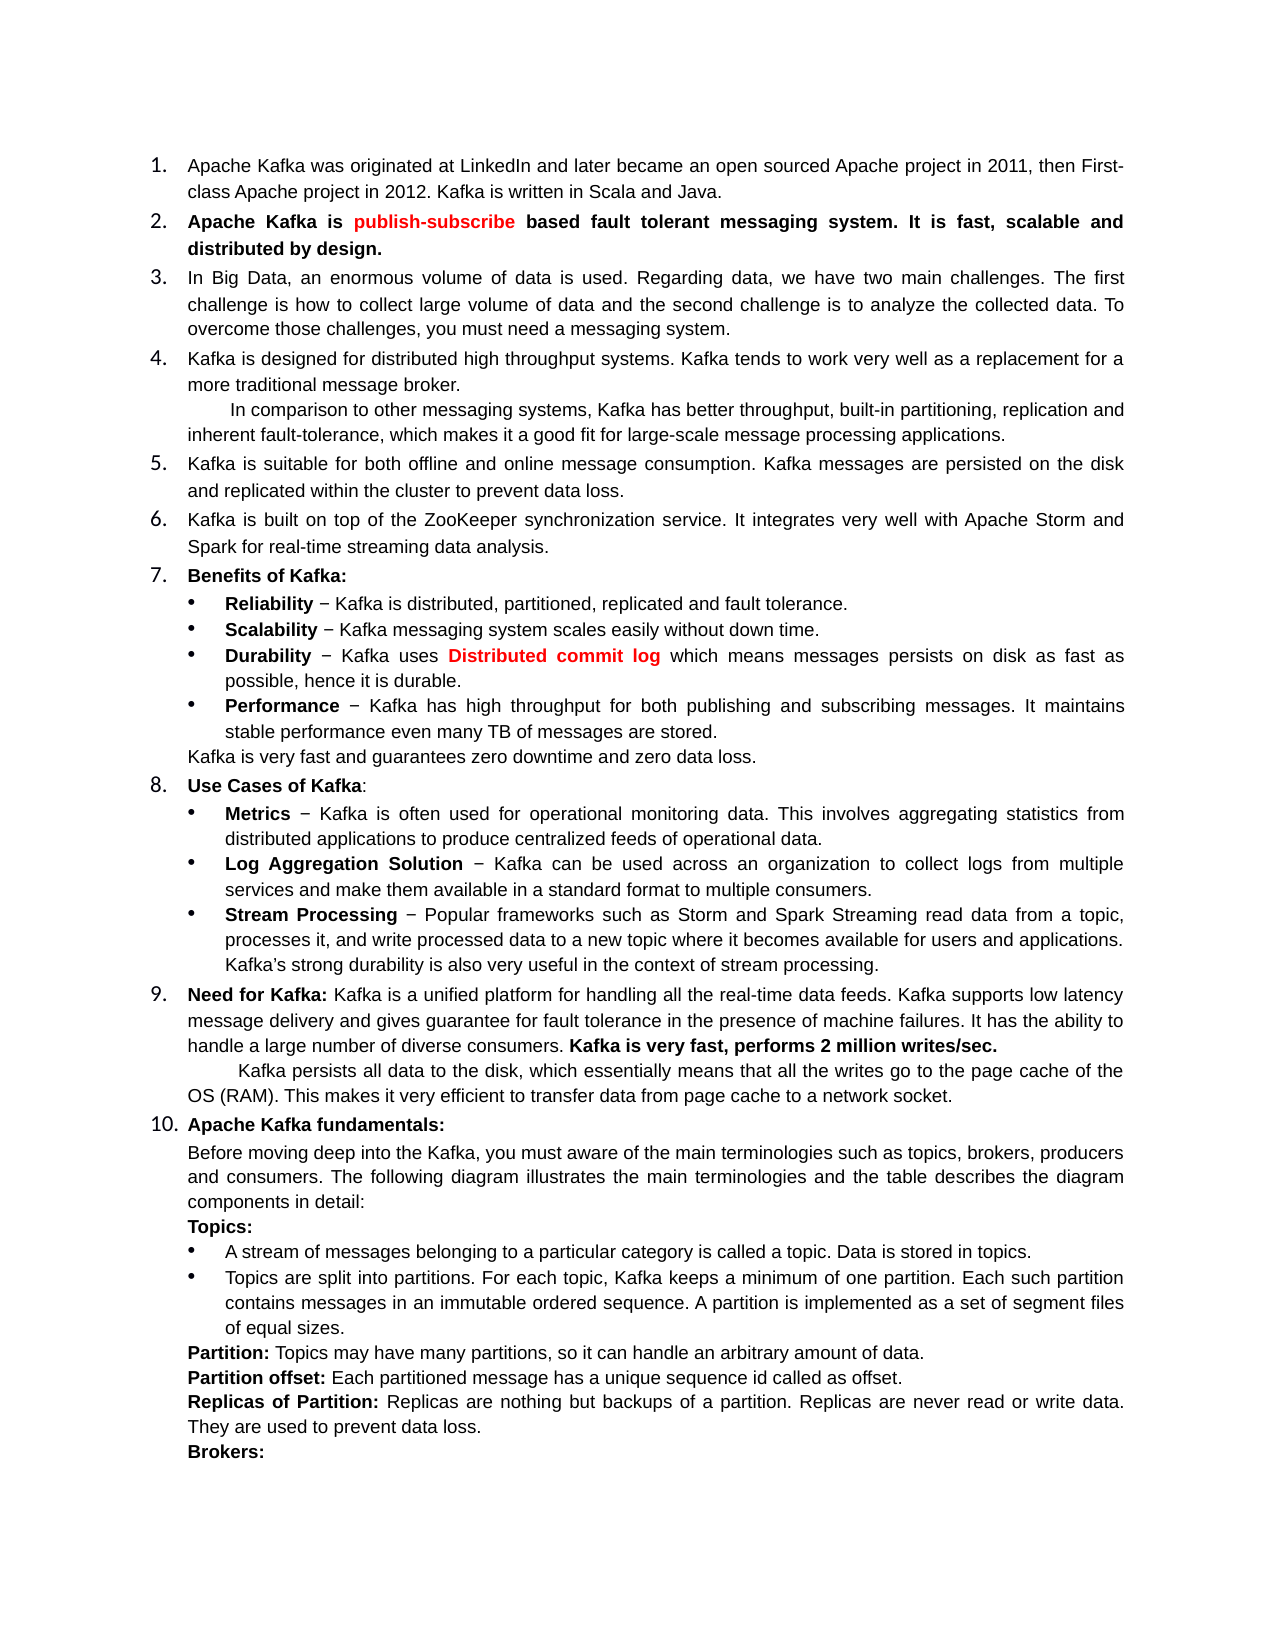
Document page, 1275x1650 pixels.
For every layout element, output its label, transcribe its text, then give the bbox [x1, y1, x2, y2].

list Durability − Kafka uses Distributed commit log which means messages persists on disk as fast as possible, hence it is durable. [187, 644, 1125, 692]
list Kafka is designed for distributed high throughput systems. Kafka tends to work very well as a replacement for a more traditional message broker. [150, 343, 1125, 396]
list Replicas of Partition: Replicas are nothing but backups of a partition. Replicas are never read or write data. They are used to prevent data loss. [150, 1391, 1125, 1438]
list Reliability − Kafka is distributed, partitioned, replicated and fault tolerance. [187, 593, 1125, 615]
list Scalability − Kafka messaging system scales easily without down time. [187, 619, 1125, 641]
list Metrics − Kafka is often used for operational monitoring data. This involves aggregating statistics from distributed applications to produce centralized feeds of operational data. [187, 802, 1125, 850]
list Kafka is suitable for both offline and online message consumption. Kafka messages are persisted on the disk and replicated within the cluster to prevent data loss. [150, 448, 1125, 501]
list Apache Kafka fundamentals: [150, 1109, 1125, 1137]
list Kafka is built on top of the ZooKeeper synchronization service. It integrates very well with Apache Storm and Spark for real-time streaming data analysis. [150, 504, 1125, 557]
list Topics are split into partitions. For each topic, Kafka keeps a minimum of one partition. Each such partition contains messages in an immutable ordered sequence. A partition is implemented as a set of segment files of equal sizes. [187, 1266, 1125, 1338]
list Partition offset: Each partitioned message has a unique sequence id called as offset. [150, 1367, 1125, 1388]
list Kafka persists all data to the disk, which essentially means that all the writes go to the page cache of the OS (RAM). This makes it very efficient to transfer data from page cache to a network socket. [150, 1060, 1125, 1106]
list Need for Kafka: Kafka is a unified platform for handling all the real-time data feeds. Kafka supports low latency message delivery and gives guarantee for fault tolerance in the presence of machine failures. It has the ability to handle a large number of diverse consumers. Kafka is very fast, performs 2 million writes/sec. [150, 979, 1125, 1056]
list Partition: Topics may have many partitions, so it can handle an arbitrary amount of data. [150, 1342, 1125, 1363]
list Apache Kafka is publish-subscribe based fault tolerant messaging system. It is fast, scalable and distributed by design. [150, 206, 1125, 259]
list Benefits of Kafka: [150, 561, 1125, 589]
list Kafka is very fast and guarantees zero downtime and zero data loss. [150, 746, 1125, 767]
list A stream of messages belonging to a particular category is called a topic. Data is stored in topics. [187, 1241, 1125, 1263]
list Apache Kafka was originated at LinkedIn and later became an open sourced Apache project in 2011, then First-class Apache project in 2012. Kafka is written in Scala and Java. [150, 150, 1125, 203]
list Log Aggregation Solution − Kafka can be used across an organization to collect logs from multiple services and make them available in a standard format to multiple consumers. [187, 853, 1125, 900]
list Performance − Kafka has high throughput for both publishing and subscribing messages. It maintains stable performance even many TB of messages are stored. [187, 695, 1125, 742]
list In comparison to other messaging systems, Kafka has better throughput, built-in partitioning, replication and inherent fault-tolerance, which makes it a good fit for large-scale message processing applications. [150, 399, 1125, 445]
list In Big Data, an enormous volume of data is used. Regarding data, we have two main challenges. The first challenge is how to collect large volume of data and the second challenge is to analyze the collected data. To overcome those challenges, you must need a messaging system. [150, 262, 1125, 340]
list Use Cases of Kafka: [150, 770, 1125, 798]
list Stream Processing − Popular frameworks such as Storm and Spark Streaming read data from a topic, processes it, and write processed data to a new topic where it becomes available for users and applications. Kafka’s strong durability is also very useful in the context of stream processing. [187, 903, 1125, 976]
list Before moving deep into the Kafka, you must aware of the main terminologies such as topics, brokers, producers and consumers. The following diagram illustrates the main terminologies and the table describes the diagram components in detail: [150, 1141, 1125, 1213]
list Topics: [150, 1216, 1125, 1237]
list Brokers: [150, 1441, 1125, 1462]
